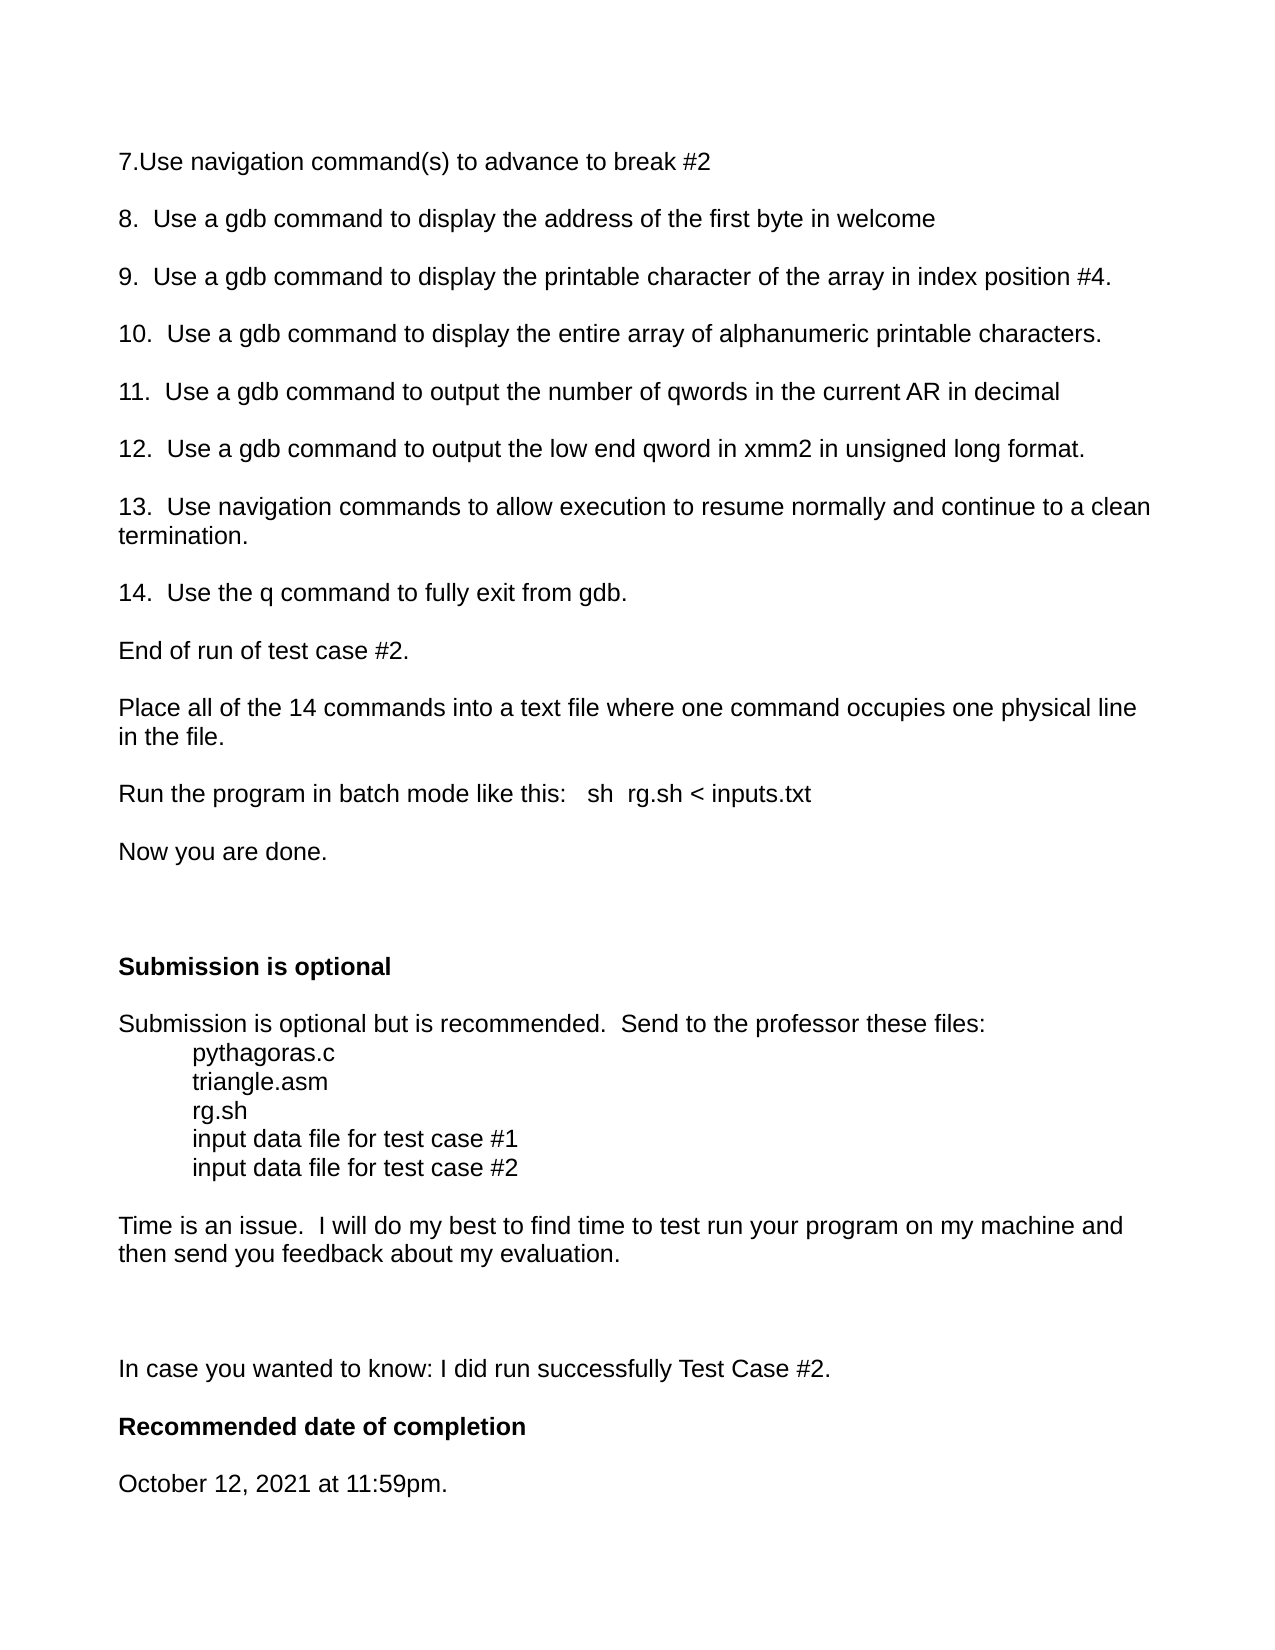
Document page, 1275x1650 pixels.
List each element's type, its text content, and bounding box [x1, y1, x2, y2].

text 12. Use a gdb command to output the low end qword in xmm2 in unsigned long format. [118, 434, 1157, 463]
text 10. Use a gdb command to display the entire array of alphanumeric printable characters. [118, 319, 1157, 348]
text Place all of the 14 commands into a text file where one command occupies one physical line in the file. [118, 693, 1157, 751]
text input data file for test case #1 [118, 1124, 1157, 1153]
text 7.Use navigation command(s) to advance to break #2 [118, 147, 1157, 176]
text triangle.asm [118, 1067, 1157, 1096]
text Submission is optional [118, 952, 1157, 981]
text Time is an issue. I will do my best to find time to test run your program on my machine and then send you feedback about my evaluation. [118, 1211, 1157, 1268]
text End of run of test case #2. [118, 636, 1157, 664]
text 9. Use a gdb command to display the printable character of the array in index position #4. [118, 262, 1157, 291]
text In case you wanted to know: I did run successfully Test Case #2. [118, 1354, 1157, 1383]
text Submission is optional but is recommended. Send to the professor these files: [118, 1009, 1157, 1038]
text 11. Use a gdb command to output the number of qwords in the current AR in decimal [118, 377, 1157, 406]
text Now you are done. [118, 837, 1157, 866]
text pythagoras.c [118, 1038, 1157, 1067]
text 8. Use a gdb command to display the address of the first byte in welcome [118, 204, 1157, 233]
text 13. Use navigation commands to allow execution to resume normally and continue to a clean termination. [118, 492, 1157, 549]
text October 12, 2021 at 11:59pm. [118, 1469, 1157, 1498]
text Run the program in batch mode like this: sh rg.sh < inputs.txt [118, 779, 1157, 808]
text rg.sh [118, 1096, 1157, 1124]
text Recommended date of completion [118, 1412, 1157, 1441]
text input data file for test case #2 [118, 1153, 1157, 1182]
text 14. Use the q command to fully exit from gdb. [118, 578, 1157, 607]
